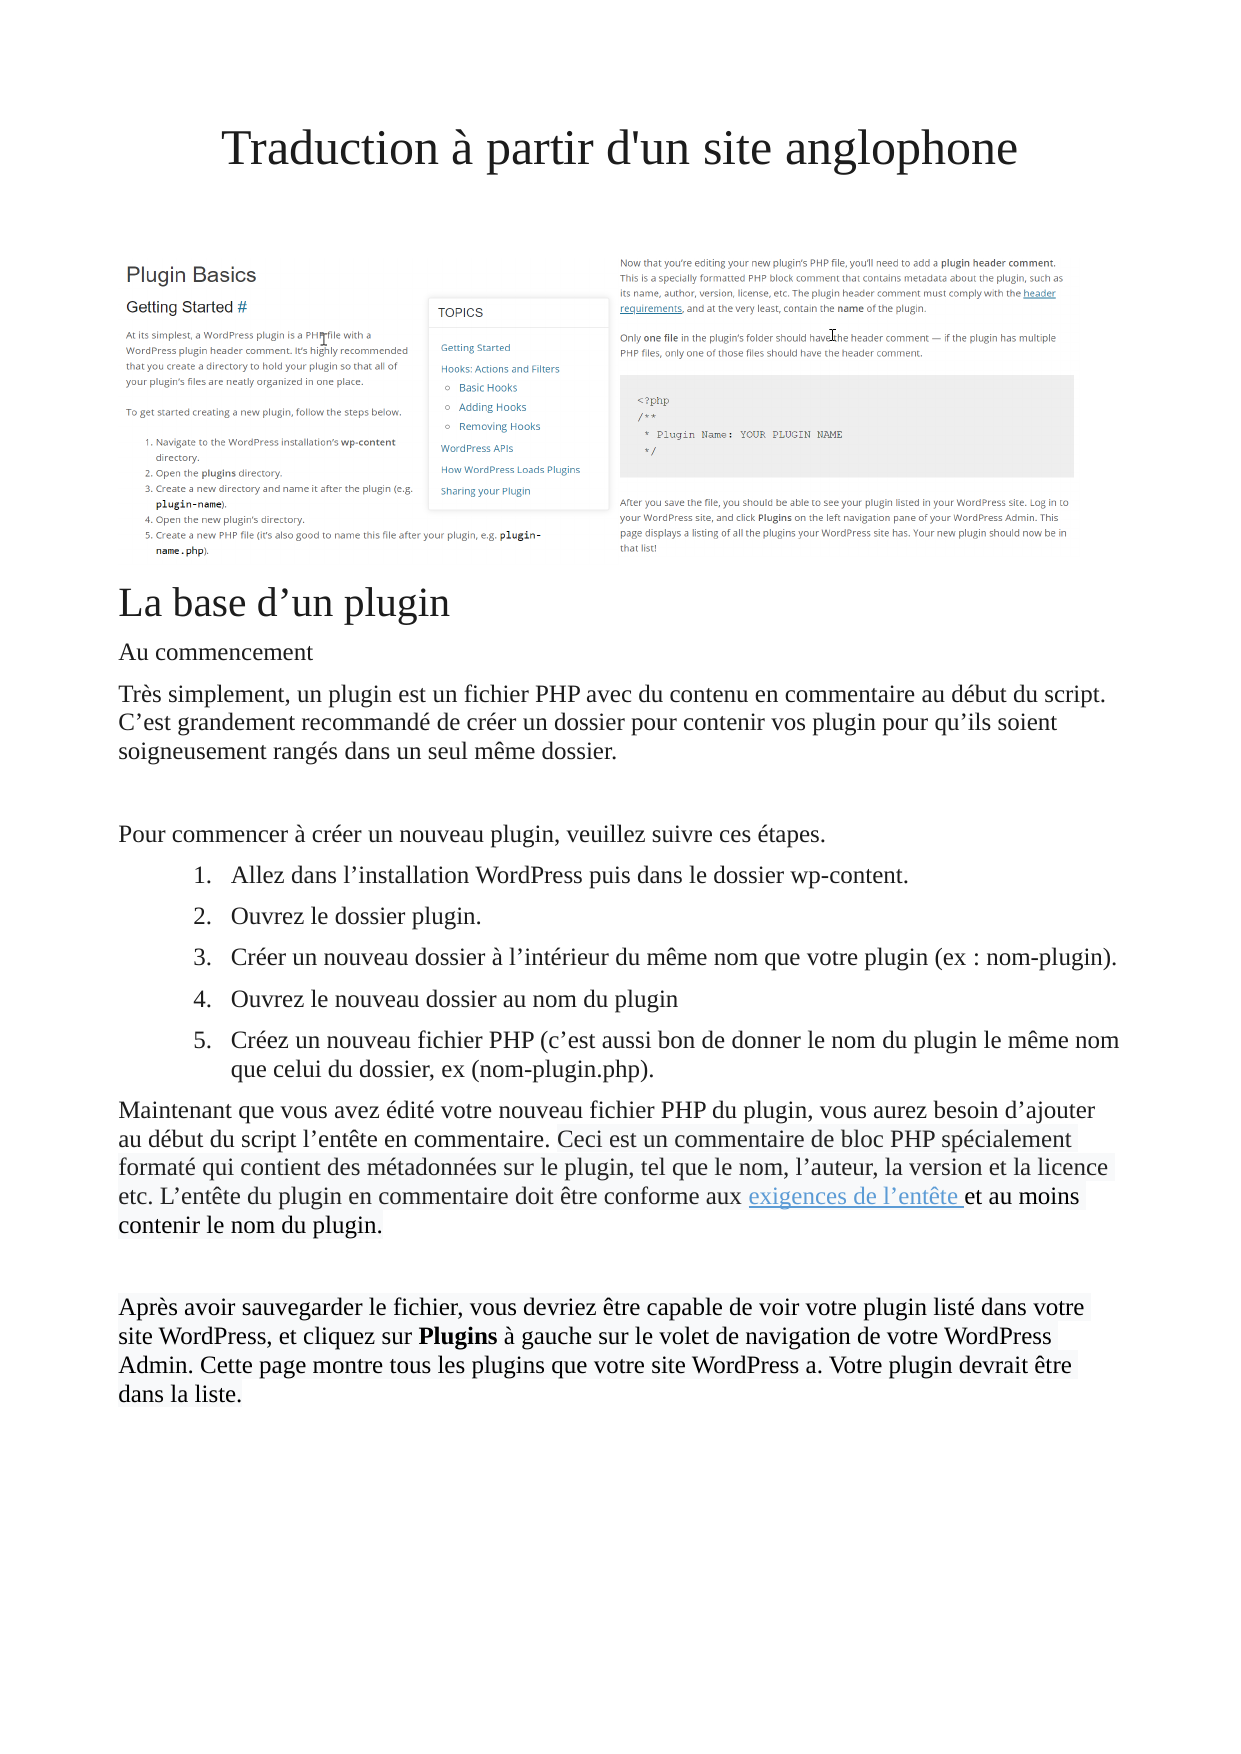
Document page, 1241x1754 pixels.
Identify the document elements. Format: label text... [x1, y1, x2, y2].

text Pour commencer à créer un nouveau plugin, veuillez suivre ces étapes. [118, 819, 1122, 847]
text Très simplement, un plugin est un fichier PHP avec du contenu en commentaire au début du script. C’est grandement recommandé de créer un dossier pour contenir vos plugin pour qu’ils soient soigneusement rangés dans un seul même dossier. [118, 679, 1122, 765]
text Au commencement [118, 637, 1122, 666]
text Après avoir sauvegarder le fichier, vous devriez être capable de voir votre plugin listé dans votre site WordPress, et cliquez sur Plugins à gauche sur le volet de navigation de votre WordPress Admin. Cette page montre tous les plugins que votre site WordPress a. Votre plugin devrait être dans la liste. [118, 1292, 1122, 1407]
list Créez un nouveau fichier PHP (c’est aussi bon de donner le nom du plugin le même nom que celui du dossier, ex (nom-plugin.php). [193, 1025, 1122, 1082]
list Ouvrez le nouveau dossier au nom du plugin [193, 984, 1122, 1012]
text Maintenant que vous avez édité votre nouveau fichier PHP du plugin, vous aurez besoin d’ajouter au début du script l’entête en commentaire. Ceci est un commentaire de bloc PHP spécialement formaté qui contient des métadonnées sur le plugin, tel que le nom, l’auteur, la version et la licence etc. L’entête du plugin en commentaire doit être conforme aux exigences de l’entête et au moins contenir le nom du plugin. [118, 1095, 1122, 1239]
text Traduction à partir d'un site anglophone [118, 118, 1122, 176]
list Ouvrez le dossier plugin. [193, 901, 1122, 930]
list Allez dans l’installation WordPress puis dans le dossier wp-content. [193, 860, 1122, 889]
list Créer un nouveau dossier à l’intérieur du même nom que votre plugin (ex : nom-plugin). [193, 942, 1122, 971]
text La base d’un plugin [118, 577, 1122, 625]
